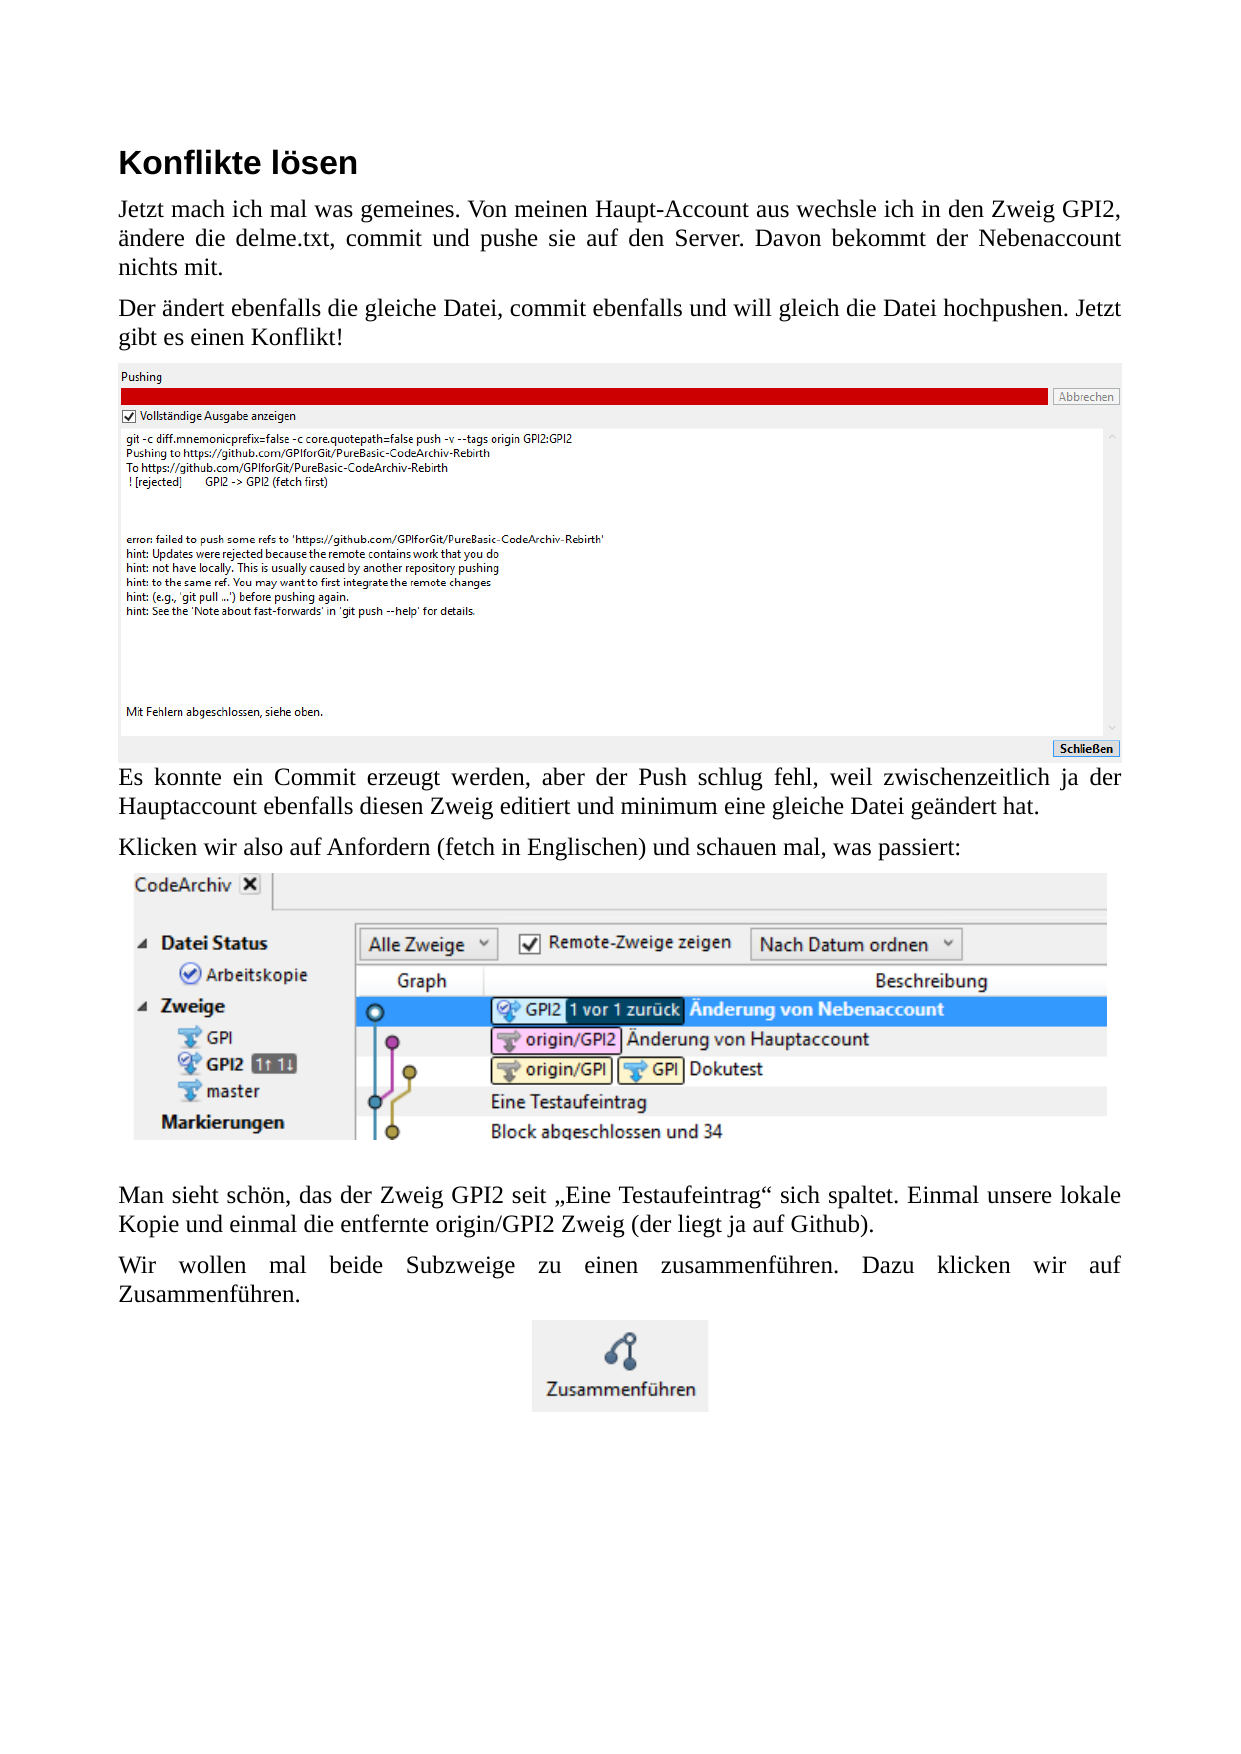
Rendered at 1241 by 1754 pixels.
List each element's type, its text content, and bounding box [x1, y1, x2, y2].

text Der ändert ebenfalls die gleiche Datei, commit ebenfalls und will gleich die Datei hochpushen. Jetzt gibt es einen Konflikt! [118, 293, 1122, 351]
picture [133, 873, 1107, 1140]
text Man sieht schön, das der Zweig GPI2 seit „Eine Testaufeintrag“ sich spaltet. Einmal unsere lokale Kopie und einmal die entfernte origin/GPI2 Zweig (der liegt ja auf Github). [118, 1181, 1122, 1238]
text Es konnte ein Commit erzeugt werden, aber der Push schlug fehl, weil zwischenzeitlich ja der Hauptaccount ebenfalls diesen Zweig editiert und minimum eine gleiche Datei geändert hat. [118, 763, 1122, 820]
text Jetzt mach ich mal was gemeines. Von meinen Haupt-Account aus wechsle ich in den Zweig GPI2, ändere die delme.txt, commit und pushe sie auf den Server. Davon bekommt der Nebenaccount nichts mit. [118, 194, 1122, 281]
text Klicken wir also auf Anfordern (fetch in Englischen) und schauen mal, was passiert: [118, 832, 1122, 861]
subtitle Konflikte lösen [118, 143, 1122, 182]
text Wir wollen mal beide Subzweige zu einen zusammenführen. Dazu klicken wir auf Zusammenführen. [118, 1251, 1122, 1308]
picture [118, 363, 1123, 763]
picture [531, 1320, 709, 1412]
